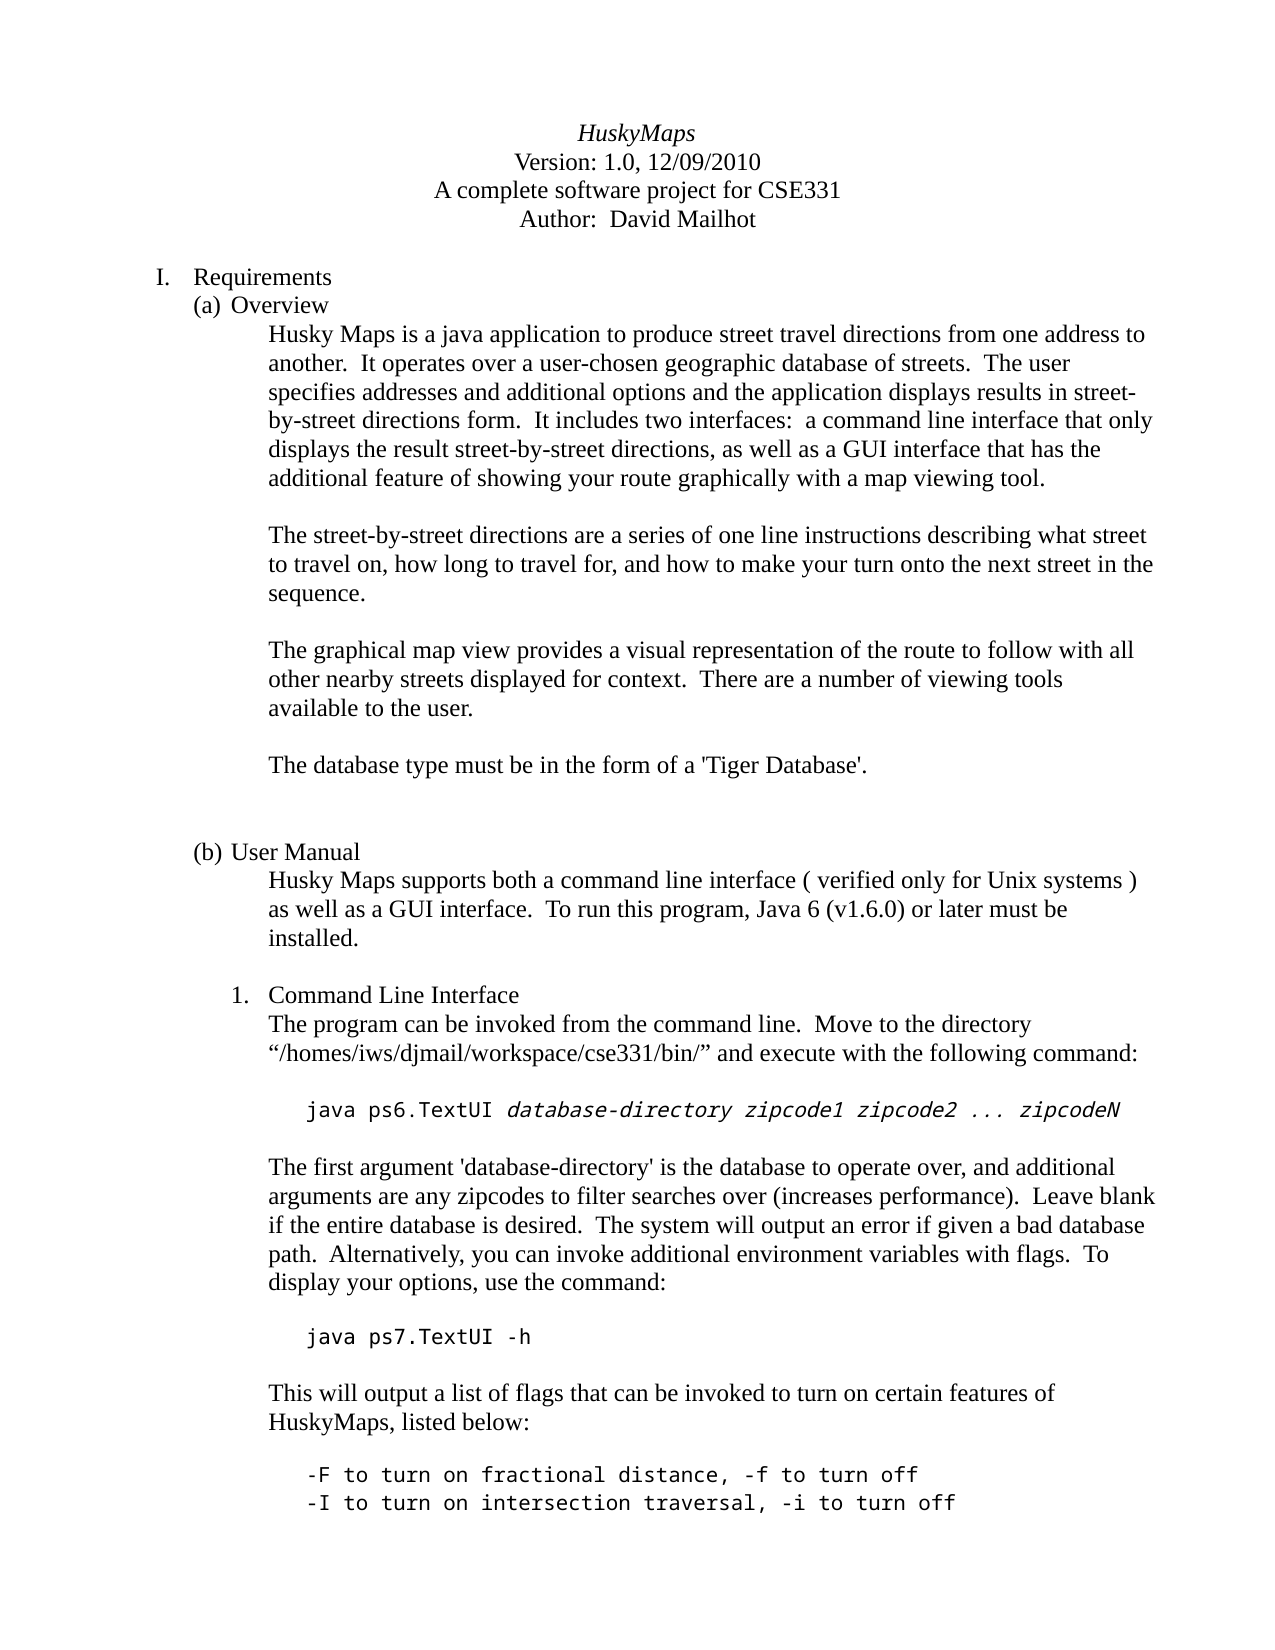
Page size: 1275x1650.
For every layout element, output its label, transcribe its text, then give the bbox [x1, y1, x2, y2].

list This will output a list of flags that can be invoked to turn on certain features of HuskyMaps, listed below: [231, 1378, 1157, 1436]
list The program can be invoked from the command line. Move to the directory “/homes/iws/djmail/workspace/cse331/bin/” and execute with the following command: [231, 1009, 1157, 1067]
list -I to turn on intersection traversal, -i to turn off [268, 1488, 1157, 1517]
list The first argument 'database-directory' is the database to operate over, and additional arguments are any zipcodes to filter searches over (increases performance). Leave blank if the entire database is desired. The system will output an error if given a bad database path. Alternatively, you can invoke additional environment variables with flags. To display your options, use the command: [231, 1152, 1157, 1296]
list The database type must be in the form of a 'Tiger Database'. [231, 751, 1157, 779]
list Command Line Interface [231, 981, 1157, 1009]
list User Manual [193, 837, 1157, 866]
list java ps6.TextUI database-directory zipcode1 zipcode2 ... zipcodeN [268, 1095, 1157, 1124]
text Version: 1.0, 12/09/2010 [118, 147, 1157, 176]
list java ps7.TextUI -h [268, 1325, 1157, 1349]
list The graphical map view provides a visual representation of the route to follow with all other nearby streets displayed for context. There are a number of viewing tools available to the user. [231, 636, 1157, 722]
list Requirements [156, 262, 1157, 291]
text Author: David Mailhot [118, 204, 1157, 233]
list Husky Maps supports both a command line interface ( verified only for Unix systems ) as well as a GUI interface. To run this program, Java 6 (v1.6.0) or later must be installed. [231, 866, 1157, 952]
list The street-by-street directions are a series of one line instructions describing what street to travel on, how long to travel for, and how to make your turn onto the next street in the sequence. [231, 521, 1157, 607]
list -F to turn on fractional distance, -f to turn off [268, 1460, 1157, 1488]
text A complete software project for CSE331 [118, 176, 1157, 204]
list Husky Maps is a java application to produce street travel directions from one address to another. It operates over a user-chosen geographic database of streets. The user specifies addresses and additional options and the application displays results in street-by-street directions form. It includes two interfaces: a command line interface that only displays the result street-by-street directions, as well as a GUI interface that has the additional feature of showing your route graphically with a map viewing tool. [231, 319, 1157, 492]
text HuskyMaps [118, 118, 1157, 147]
list Overview [193, 291, 1157, 319]
